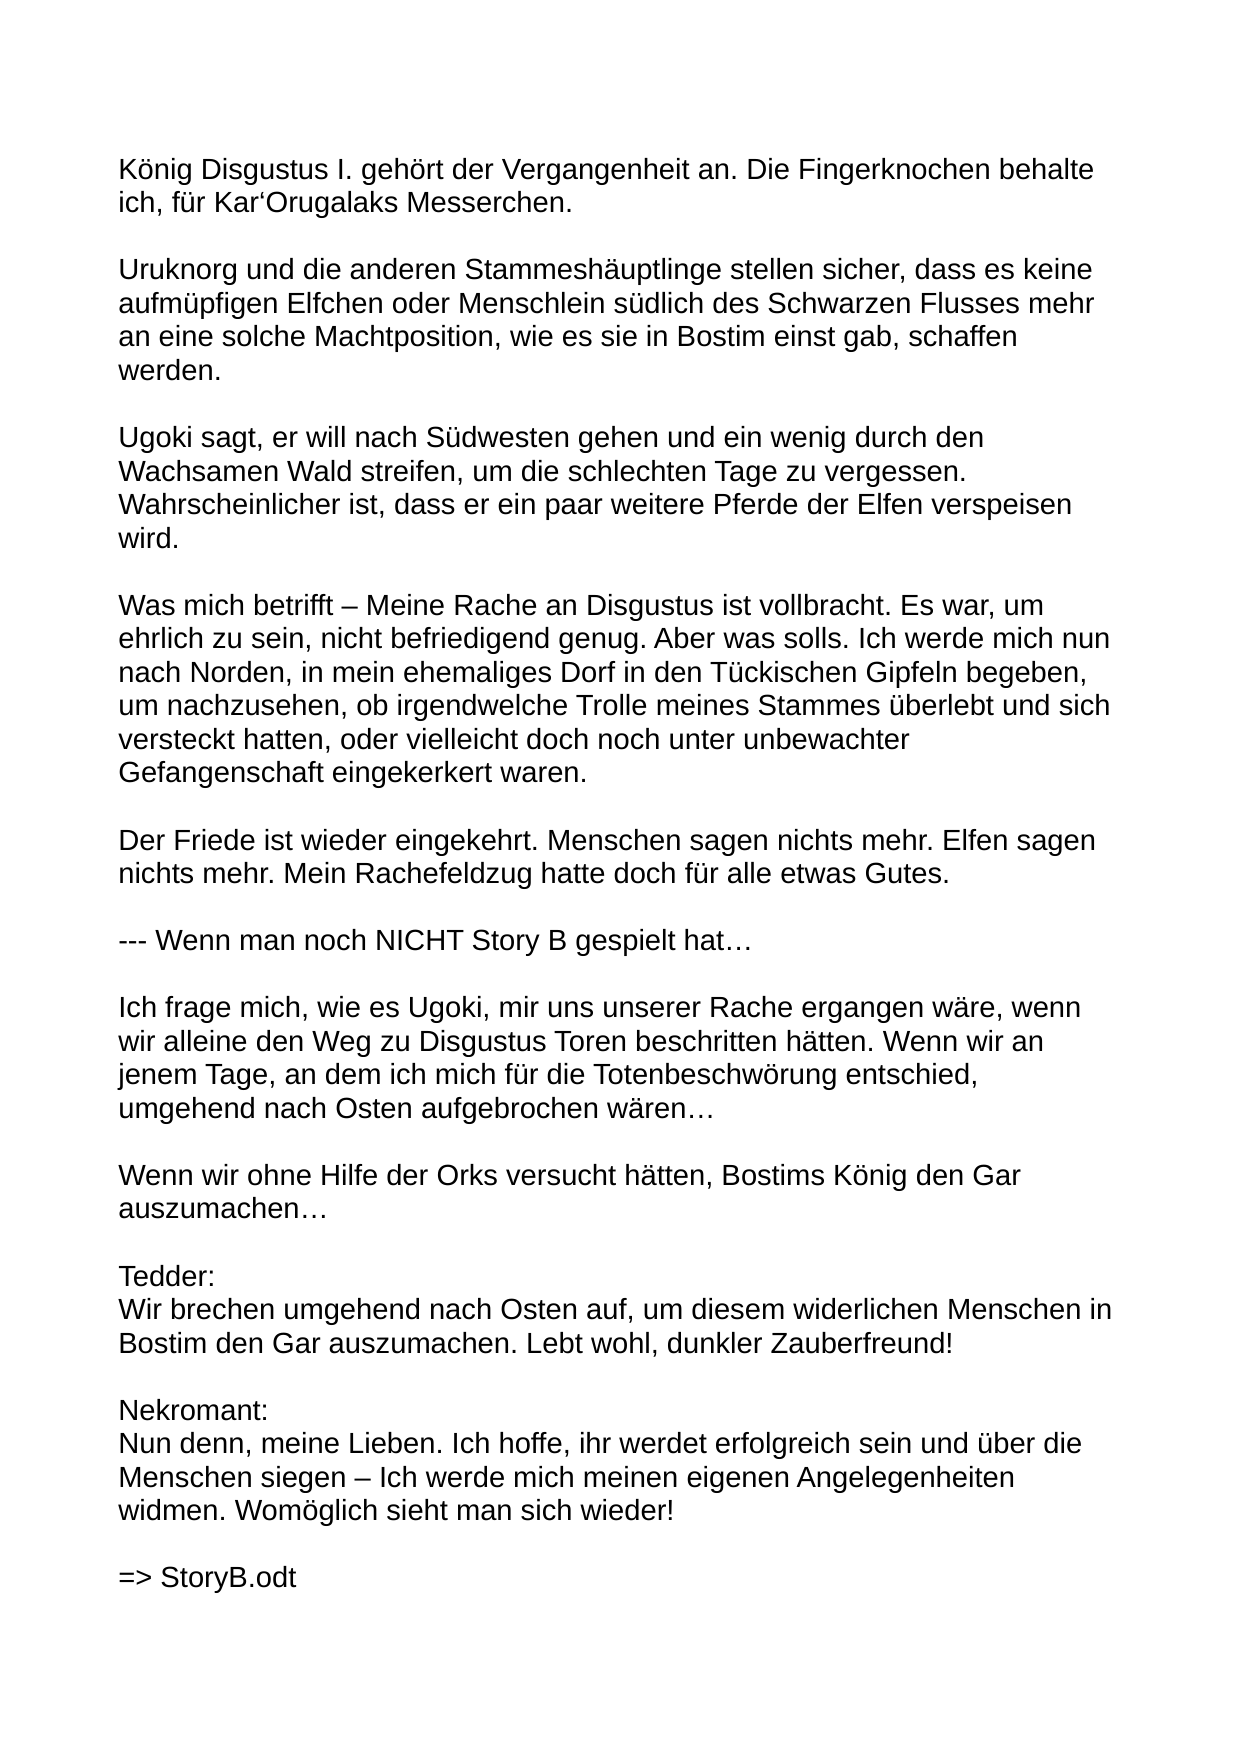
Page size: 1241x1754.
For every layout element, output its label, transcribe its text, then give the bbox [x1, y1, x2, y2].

text Uruknorg und die anderen Stammeshäuptlinge stellen sicher, dass es keine aufmüpfigen Elfchen oder Menschlein südlich des Schwarzen Flusses mehr an eine solche Machtposition, wie es sie in Bostim einst gab, schaffen werden. [118, 252, 1122, 386]
text König Disgustus I. gehört der Vergangenheit an. Die Fingerknochen behalte ich, für Kar‘Orugalaks Messerchen. [118, 152, 1122, 219]
text Nun denn, meine Lieben. Ich hoffe, ihr werdet erfolgreich sein und über die Menschen siegen – Ich werde mich meinen eigenen Angelegenheiten widmen. Womöglich sieht man sich wieder! [118, 1426, 1122, 1527]
text Der Friede ist wieder eingekehrt. Menschen sagen nichts mehr. Elfen sagen nichts mehr. Mein Rachefeldzug hatte doch für alle etwas Gutes. [118, 822, 1122, 889]
text Nekromant: [118, 1393, 1122, 1426]
text Ich frage mich, wie es Ugoki, mir uns unserer Rache ergangen wäre, wenn wir alleine den Weg zu Disgustus Toren beschritten hätten. Wenn wir an jenem Tage, an dem ich mich für die Totenbeschwörung entschied, umgehend nach Osten aufgebrochen wären… [118, 990, 1122, 1124]
text Tedder: [118, 1258, 1122, 1292]
text Ugoki sagt, er will nach Südwesten gehen und ein wenig durch den Wachsamen Wald streifen, um die schlechten Tage zu vergessen. Wahrscheinlicher ist, dass er ein paar weitere Pferde der Elfen verspeisen wird. [118, 420, 1122, 554]
text => StoryB.odt [118, 1560, 1122, 1594]
text Wir brechen umgehend nach Osten auf, um diesem widerlichen Menschen in Bostim den Gar auszumachen. Lebt wohl, dunkler Zauberfreund! [118, 1292, 1122, 1359]
text Wenn wir ohne Hilfe der Orks versucht hätten, Bostims König den Gar auszumachen… [118, 1158, 1122, 1225]
text --- Wenn man noch NICHT Story B gespielt hat… [118, 923, 1122, 957]
text Was mich betrifft – Meine Rache an Disgustus ist vollbracht. Es war, um ehrlich zu sein, nicht befriedigend genug. Aber was solls. Ich werde mich nun nach Norden, in mein ehemaliges Dorf in den Tückischen Gipfeln begeben, um nachzusehen, ob irgendwelche Trolle meines Stammes überlebt und sich versteckt hatten, oder vielleicht doch noch unter unbewachter Gefangenschaft eingekerkert waren. [118, 588, 1122, 789]
